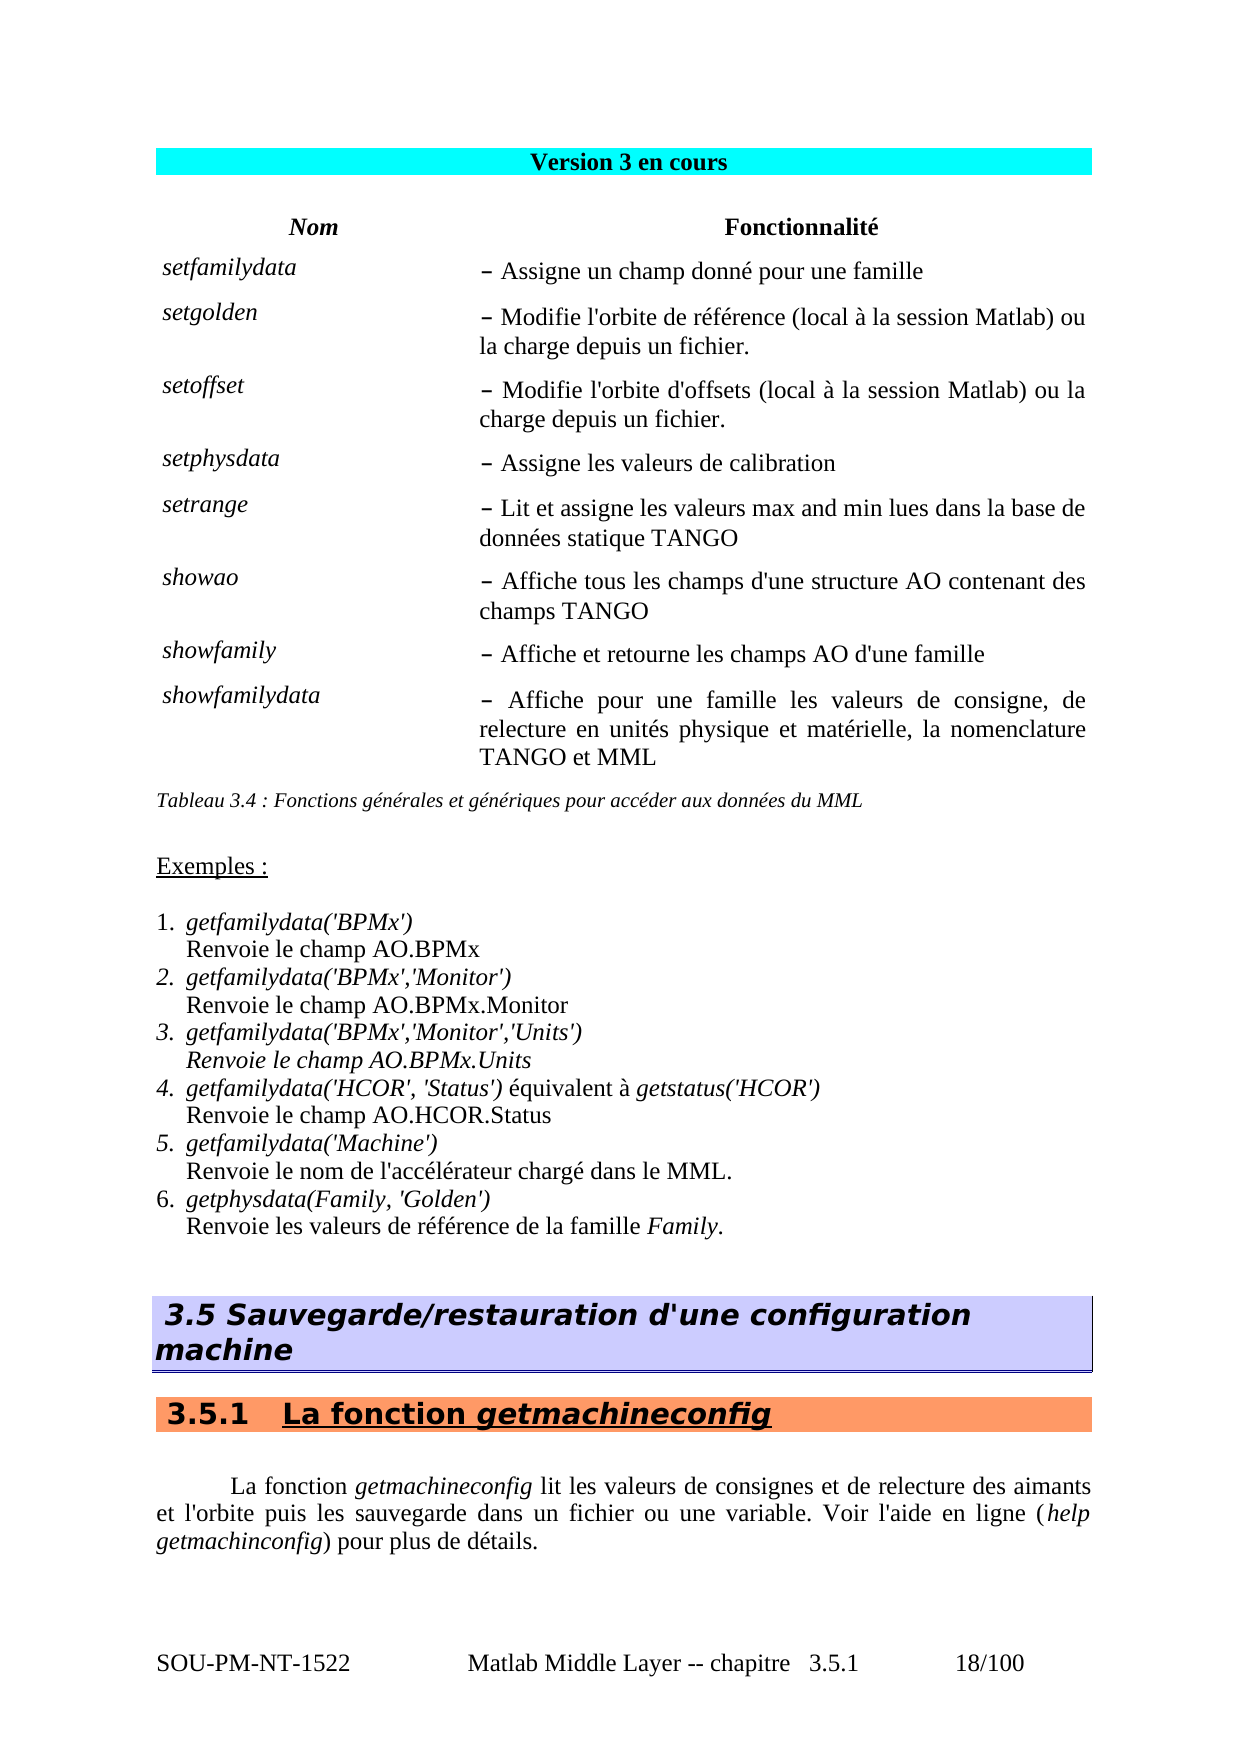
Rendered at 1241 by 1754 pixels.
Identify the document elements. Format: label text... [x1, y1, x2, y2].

table_cell setfamilydata [156, 247, 473, 292]
subtitle Sauvegarde/restauration d'une configuration machine [152, 1296, 1092, 1370]
text Tableau 3.4 : Fonctions générales et génériques pour accéder aux données du MML [156, 789, 1092, 812]
list getfamilydata('HCOR', 'Status') équivalent à getstatus('HCOR') Renvoie le champ AO.HCOR.Status [156, 1074, 1092, 1129]
table_cell setoffset [156, 366, 473, 439]
list getfamilydata('Machine') Renvoie le nom de l'accélérateur chargé dans le MML. [156, 1129, 1092, 1185]
list getfamilydata('BPMx','Monitor','Units') Renvoie le champ AO.BPMx.Units [156, 1018, 1092, 1074]
table_cell – Modifie l'orbite d'offsets (local à la session Matlab) ou la charge depuis un fichier. [473, 366, 1092, 439]
text Exemples : [156, 852, 1092, 880]
table_cell showfamily [156, 630, 473, 676]
table_header Nom [156, 208, 473, 247]
table_cell showfamilydata [156, 676, 473, 777]
table_header Fonctionnalité [473, 208, 1092, 247]
table_cell – Assigne les valeurs de calibration [473, 439, 1092, 484]
subtitle La fonction getmachineconfig [156, 1397, 1092, 1432]
table_cell – Affiche pour une famille les valeurs de consigne, de relecture en unités physique et matérielle, la nomenclature TANGO et MML [473, 676, 1092, 777]
text La fonction getmachineconfig lit les valeurs de consignes et de relecture des aimants et l'orbite puis les sauvegarde dans un fichier ou une variable. Voir l'aide en ligne (help getmachinconfig) pour plus de détails. [156, 1472, 1092, 1555]
list getphysdata(Family, 'Golden') Renvoie les valeurs de référence de la famille Family. [156, 1185, 1092, 1240]
table_cell – Affiche et retourne les champs AO d'une famille [473, 630, 1092, 676]
list getfamilydata('BPMx','Monitor') Renvoie le champ AO.BPMx.Monitor [156, 963, 1092, 1018]
table_cell – Affiche tous les champs d'une structure AO contenant des champs TANGO [473, 557, 1092, 630]
table_cell – Assigne un champ donné pour une famille [473, 247, 1092, 292]
list getfamilydata('BPMx') Renvoie le champ AO.BPMx [156, 908, 1092, 963]
table_cell showao [156, 557, 473, 630]
table_cell setphysdata [156, 439, 473, 484]
table_cell – Lit et assigne les valeurs max and min lues dans la base de données statique TANGO [473, 484, 1092, 557]
table_cell setgolden [156, 293, 473, 366]
table_cell setrange [156, 484, 473, 557]
table_cell – Modifie l'orbite de référence (local à la session Matlab) ou la charge depuis un fichier. [473, 293, 1092, 366]
